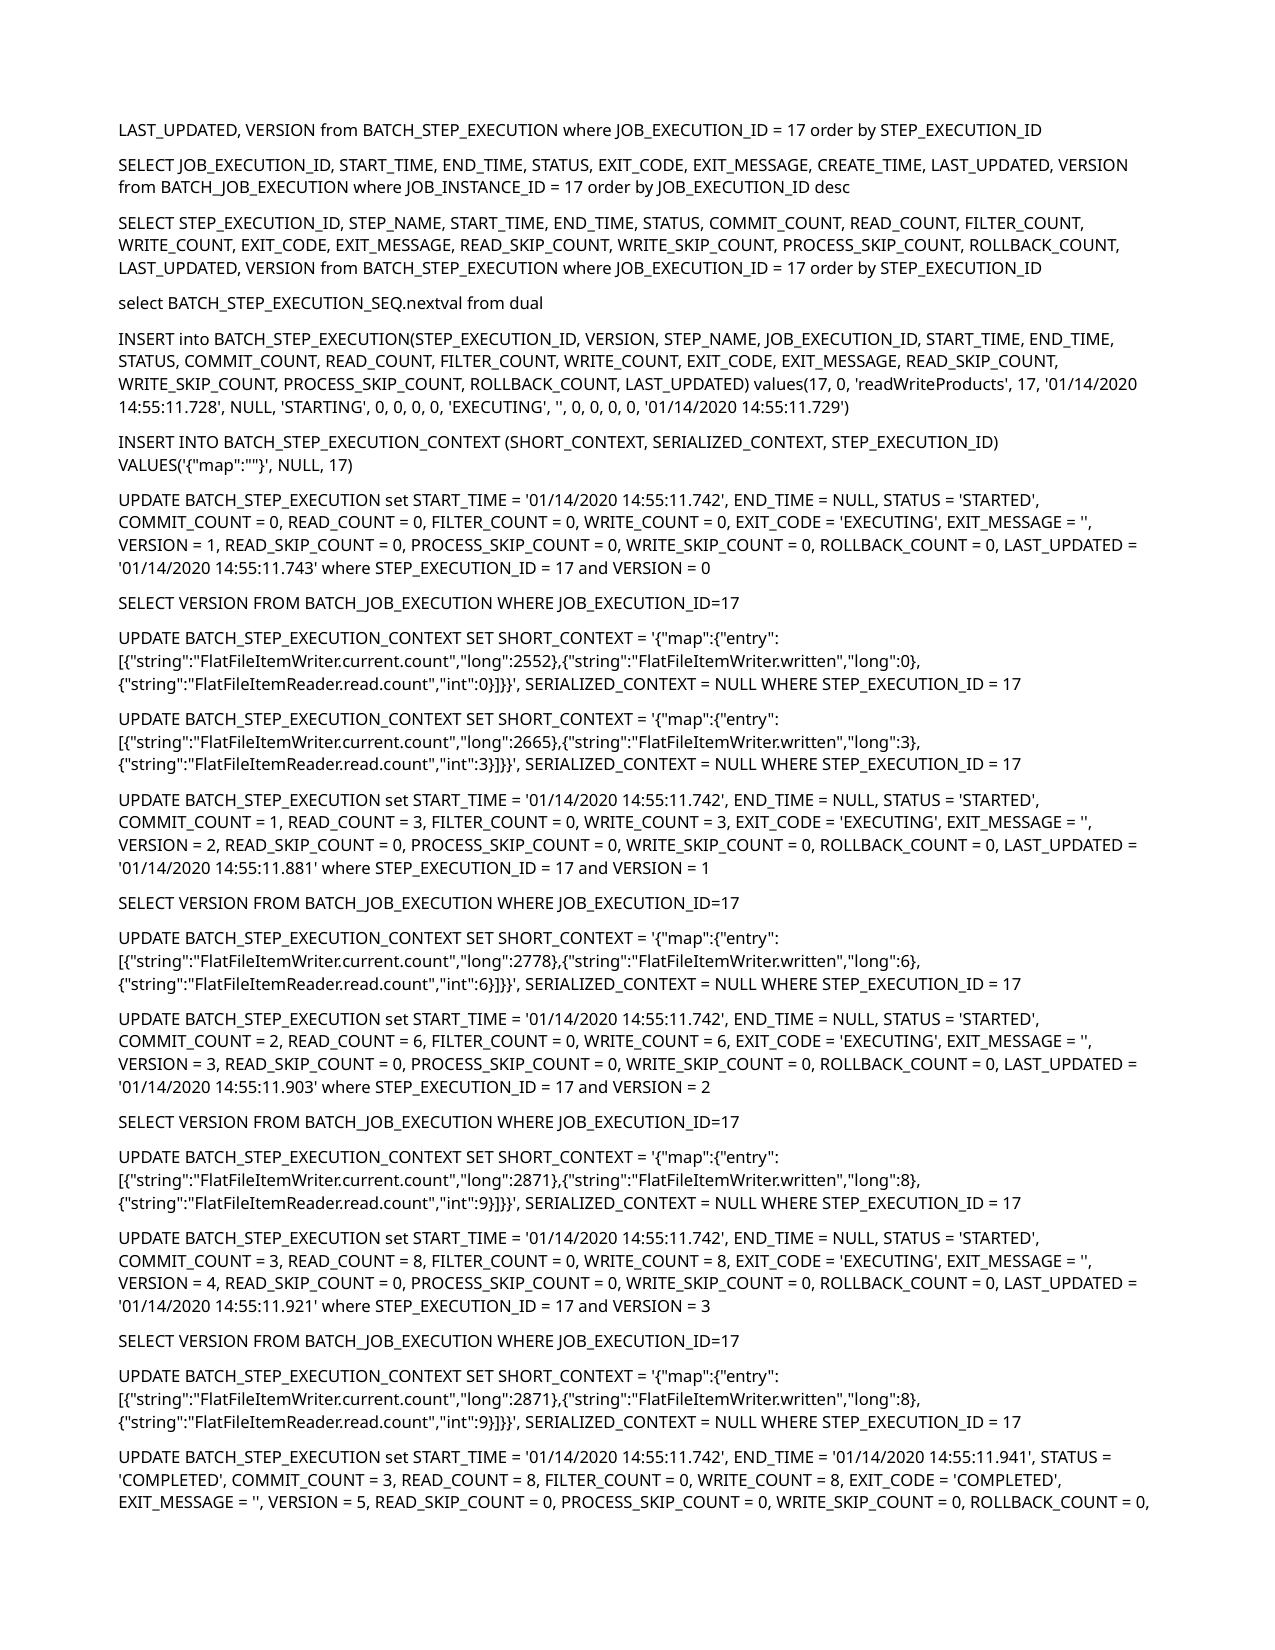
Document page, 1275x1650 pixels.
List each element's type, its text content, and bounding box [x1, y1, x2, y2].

text SELECT VERSION FROM BATCH_JOB_EXECUTION WHERE JOB_EXECUTION_ID=17 [118, 1330, 1157, 1352]
text UPDATE BATCH_STEP_EXECUTION_CONTEXT SET SHORT_CONTEXT = '{"map":{"entry":[{"string":"FlatFileItemWriter.current.count","long":2778},{"string":"FlatFileItemWriter.written","long":6},{"string":"FlatFileItemReader.read.count","int":6}]}}', SERIALIZED_CONTEXT = NULL WHERE STEP_EXECUTION_ID = 17 [118, 927, 1157, 995]
text select BATCH_STEP_EXECUTION_SEQ.nextval from dual [118, 292, 1157, 314]
text SELECT STEP_EXECUTION_ID, STEP_NAME, START_TIME, END_TIME, STATUS, COMMIT_COUNT, READ_COUNT, FILTER_COUNT, WRITE_COUNT, EXIT_CODE, EXIT_MESSAGE, READ_SKIP_COUNT, WRITE_SKIP_COUNT, PROCESS_SKIP_COUNT, ROLLBACK_COUNT, LAST_UPDATED, VERSION from BATCH_STEP_EXECUTION where JOB_EXECUTION_ID = 17 order by STEP_EXECUTION_ID [118, 211, 1157, 279]
text INSERT INTO BATCH_STEP_EXECUTION_CONTEXT (SHORT_CONTEXT, SERIALIZED_CONTEXT, STEP_EXECUTION_ID) VALUES('{"map":""}', NULL, 17) [118, 430, 1157, 476]
text UPDATE BATCH_STEP_EXECUTION set START_TIME = '01/14/2020 14:55:11.742', END_TIME = NULL, STATUS = 'STARTED', COMMIT_COUNT = 3, READ_COUNT = 8, FILTER_COUNT = 0, WRITE_COUNT = 8, EXIT_CODE = 'EXECUTING', EXIT_MESSAGE = '', VERSION = 4, READ_SKIP_COUNT = 0, PROCESS_SKIP_COUNT = 0, WRITE_SKIP_COUNT = 0, ROLLBACK_COUNT = 0, LAST_UPDATED = '01/14/2020 14:55:11.921' where STEP_EXECUTION_ID = 17 and VERSION = 3 [118, 1226, 1157, 1317]
text INSERT into BATCH_STEP_EXECUTION(STEP_EXECUTION_ID, VERSION, STEP_NAME, JOB_EXECUTION_ID, START_TIME, END_TIME, STATUS, COMMIT_COUNT, READ_COUNT, FILTER_COUNT, WRITE_COUNT, EXIT_CODE, EXIT_MESSAGE, READ_SKIP_COUNT, WRITE_SKIP_COUNT, PROCESS_SKIP_COUNT, ROLLBACK_COUNT, LAST_UPDATED) values(17, 0, 'readWriteProducts', 17, '01/14/2020 14:55:11.728', NULL, 'STARTING', 0, 0, 0, 0, 'EXECUTING', '', 0, 0, 0, 0, '01/14/2020 14:55:11.729') [118, 327, 1157, 418]
text SELECT VERSION FROM BATCH_JOB_EXECUTION WHERE JOB_EXECUTION_ID=17 [118, 592, 1157, 614]
text UPDATE BATCH_STEP_EXECUTION_CONTEXT SET SHORT_CONTEXT = '{"map":{"entry":[{"string":"FlatFileItemWriter.current.count","long":2871},{"string":"FlatFileItemWriter.written","long":8},{"string":"FlatFileItemReader.read.count","int":9}]}}', SERIALIZED_CONTEXT = NULL WHERE STEP_EXECUTION_ID = 17 [118, 1146, 1157, 1214]
text UPDATE BATCH_STEP_EXECUTION set START_TIME = '01/14/2020 14:55:11.742', END_TIME = NULL, STATUS = 'STARTED', COMMIT_COUNT = 1, READ_COUNT = 3, FILTER_COUNT = 0, WRITE_COUNT = 3, EXIT_CODE = 'EXECUTING', EXIT_MESSAGE = '', VERSION = 2, READ_SKIP_COUNT = 0, PROCESS_SKIP_COUNT = 0, WRITE_SKIP_COUNT = 0, ROLLBACK_COUNT = 0, LAST_UPDATED = '01/14/2020 14:55:11.881' where STEP_EXECUTION_ID = 17 and VERSION = 1 [118, 788, 1157, 879]
text UPDATE BATCH_STEP_EXECUTION_CONTEXT SET SHORT_CONTEXT = '{"map":{"entry":[{"string":"FlatFileItemWriter.current.count","long":2871},{"string":"FlatFileItemWriter.written","long":8},{"string":"FlatFileItemReader.read.count","int":9}]}}', SERIALIZED_CONTEXT = NULL WHERE STEP_EXECUTION_ID = 17 [118, 1365, 1157, 1433]
text UPDATE BATCH_STEP_EXECUTION set START_TIME = '01/14/2020 14:55:11.742', END_TIME = '01/14/2020 14:55:11.941', STATUS = 'COMPLETED', COMMIT_COUNT = 3, READ_COUNT = 8, FILTER_COUNT = 0, WRITE_COUNT = 8, EXIT_CODE = 'COMPLETED', EXIT_MESSAGE = '', VERSION = 5, READ_SKIP_COUNT = 0, PROCESS_SKIP_COUNT = 0, WRITE_SKIP_COUNT = 0, ROLLBACK_COUNT = 0, [118, 1446, 1157, 1514]
text SELECT VERSION FROM BATCH_JOB_EXECUTION WHERE JOB_EXECUTION_ID=17 [118, 891, 1157, 914]
text UPDATE BATCH_STEP_EXECUTION_CONTEXT SET SHORT_CONTEXT = '{"map":{"entry":[{"string":"FlatFileItemWriter.current.count","long":2552},{"string":"FlatFileItemWriter.written","long":0},{"string":"FlatFileItemReader.read.count","int":0}]}}', SERIALIZED_CONTEXT = NULL WHERE STEP_EXECUTION_ID = 17 [118, 627, 1157, 695]
text SELECT JOB_EXECUTION_ID, START_TIME, END_TIME, STATUS, EXIT_CODE, EXIT_MESSAGE, CREATE_TIME, LAST_UPDATED, VERSION from BATCH_JOB_EXECUTION where JOB_INSTANCE_ID = 17 order by JOB_EXECUTION_ID desc [118, 153, 1157, 199]
text UPDATE BATCH_STEP_EXECUTION_CONTEXT SET SHORT_CONTEXT = '{"map":{"entry":[{"string":"FlatFileItemWriter.current.count","long":2665},{"string":"FlatFileItemWriter.written","long":3},{"string":"FlatFileItemReader.read.count","int":3}]}}', SERIALIZED_CONTEXT = NULL WHERE STEP_EXECUTION_ID = 17 [118, 707, 1157, 776]
text UPDATE BATCH_STEP_EXECUTION set START_TIME = '01/14/2020 14:55:11.742', END_TIME = NULL, STATUS = 'STARTED', COMMIT_COUNT = 2, READ_COUNT = 6, FILTER_COUNT = 0, WRITE_COUNT = 6, EXIT_CODE = 'EXECUTING', EXIT_MESSAGE = '', VERSION = 3, READ_SKIP_COUNT = 0, PROCESS_SKIP_COUNT = 0, WRITE_SKIP_COUNT = 0, ROLLBACK_COUNT = 0, LAST_UPDATED = '01/14/2020 14:55:11.903' where STEP_EXECUTION_ID = 17 and VERSION = 2 [118, 1007, 1157, 1098]
text LAST_UPDATED, VERSION from BATCH_STEP_EXECUTION where JOB_EXECUTION_ID = 17 order by STEP_EXECUTION_ID [118, 118, 1157, 141]
text UPDATE BATCH_STEP_EXECUTION set START_TIME = '01/14/2020 14:55:11.742', END_TIME = NULL, STATUS = 'STARTED', COMMIT_COUNT = 0, READ_COUNT = 0, FILTER_COUNT = 0, WRITE_COUNT = 0, EXIT_CODE = 'EXECUTING', EXIT_MESSAGE = '', VERSION = 1, READ_SKIP_COUNT = 0, PROCESS_SKIP_COUNT = 0, WRITE_SKIP_COUNT = 0, ROLLBACK_COUNT = 0, LAST_UPDATED = '01/14/2020 14:55:11.743' where STEP_EXECUTION_ID = 17 and VERSION = 0 [118, 488, 1157, 579]
text SELECT VERSION FROM BATCH_JOB_EXECUTION WHERE JOB_EXECUTION_ID=17 [118, 1111, 1157, 1133]
